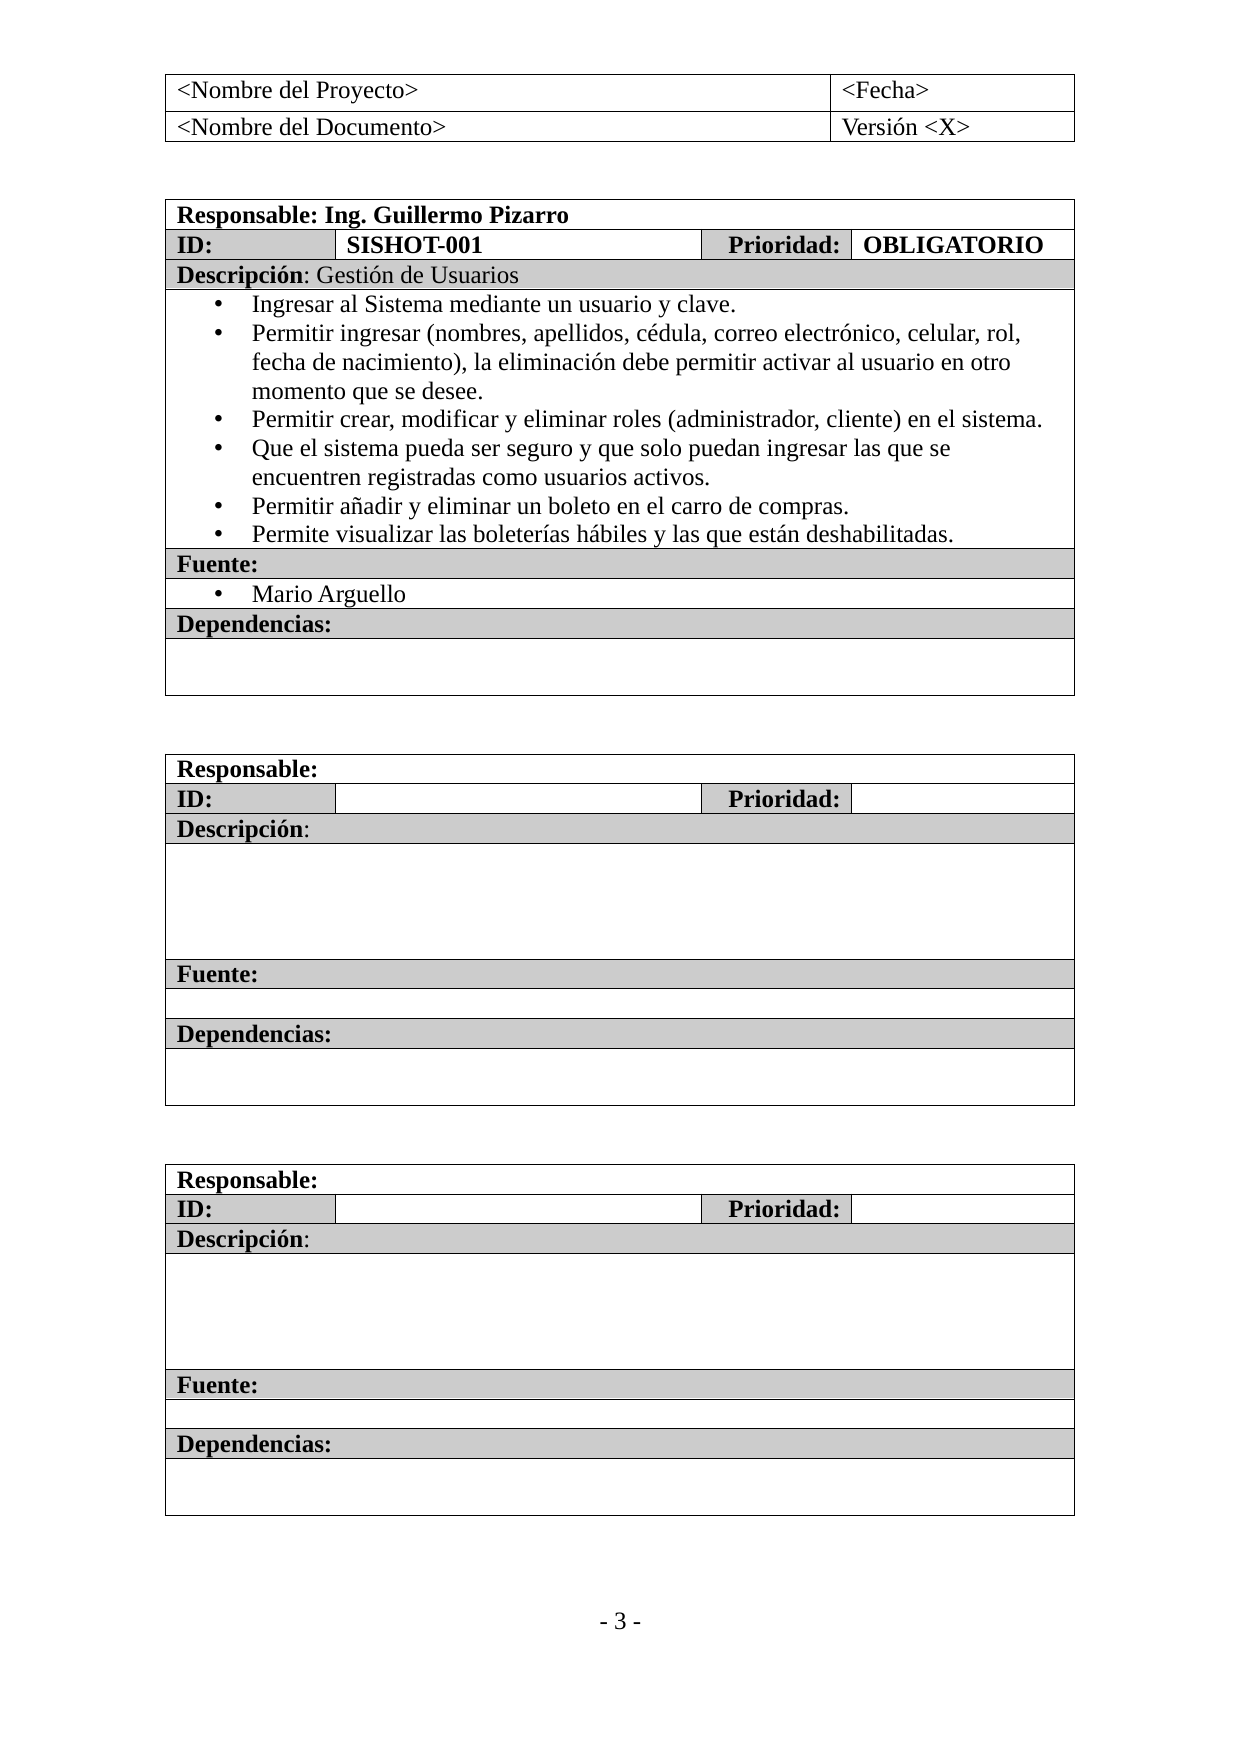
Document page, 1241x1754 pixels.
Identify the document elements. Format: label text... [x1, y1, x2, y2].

table_cell Dependencias: [166, 609, 1074, 638]
table_cell ID: [166, 1195, 335, 1223]
table_cell Descripción: [166, 814, 1074, 843]
table_header Responsable: [166, 1165, 1074, 1193]
table_cell ID: [166, 230, 335, 259]
table_cell Prioridad: [702, 1195, 851, 1223]
table_cell [336, 784, 701, 813]
table_cell Mario Arguello [166, 579, 1074, 608]
table_cell SISHOT-001 [336, 230, 701, 259]
table_cell OBLIGATORIO [852, 230, 1074, 259]
table_header Responsable: [166, 755, 1074, 783]
table_cell [166, 1254, 1074, 1369]
table_cell Descripción: Gestión de Usuarios [166, 260, 1074, 288]
table_cell Prioridad: [702, 784, 851, 813]
table_cell [852, 784, 1074, 813]
table_cell [166, 1049, 1074, 1105]
table_cell Prioridad: [702, 230, 851, 259]
table_cell [166, 989, 1074, 1018]
table_cell Fuente: [166, 960, 1074, 988]
table_header Responsable: Ing. Guillermo Pizarro [166, 200, 1074, 229]
table_cell [166, 844, 1074, 958]
table_cell Fuente: [166, 1370, 1074, 1398]
table_cell [166, 1400, 1074, 1428]
table_cell [852, 1195, 1074, 1223]
table_cell Ingresar al Sistema mediante un usuario y clave. Permitir ingresar (nombres, apellidos, cédula, correo electrónico, celular, rol, fecha de nacimiento), la eliminación debe permitir activar al usuario en otro momento que se desee. Permitir crear, modificar y eliminar roles (administrador, cliente) en el sistema. Que el sistema pueda ser seguro y que solo puedan ingresar las que se encuentren registradas como usuarios activos. Permitir añadir y eliminar un boleto en el carro de compras. Permite visualizar las boleterías hábiles y las que están deshabilitadas. [166, 290, 1074, 548]
table_cell [336, 1195, 701, 1223]
table_cell Descripción: [166, 1224, 1074, 1253]
table_cell [166, 1459, 1074, 1515]
table_cell [166, 639, 1074, 695]
table_cell Dependencias: [166, 1019, 1074, 1048]
table_cell Fuente: [166, 549, 1074, 578]
table_cell ID: [166, 784, 335, 813]
table_cell Dependencias: [166, 1429, 1074, 1458]
